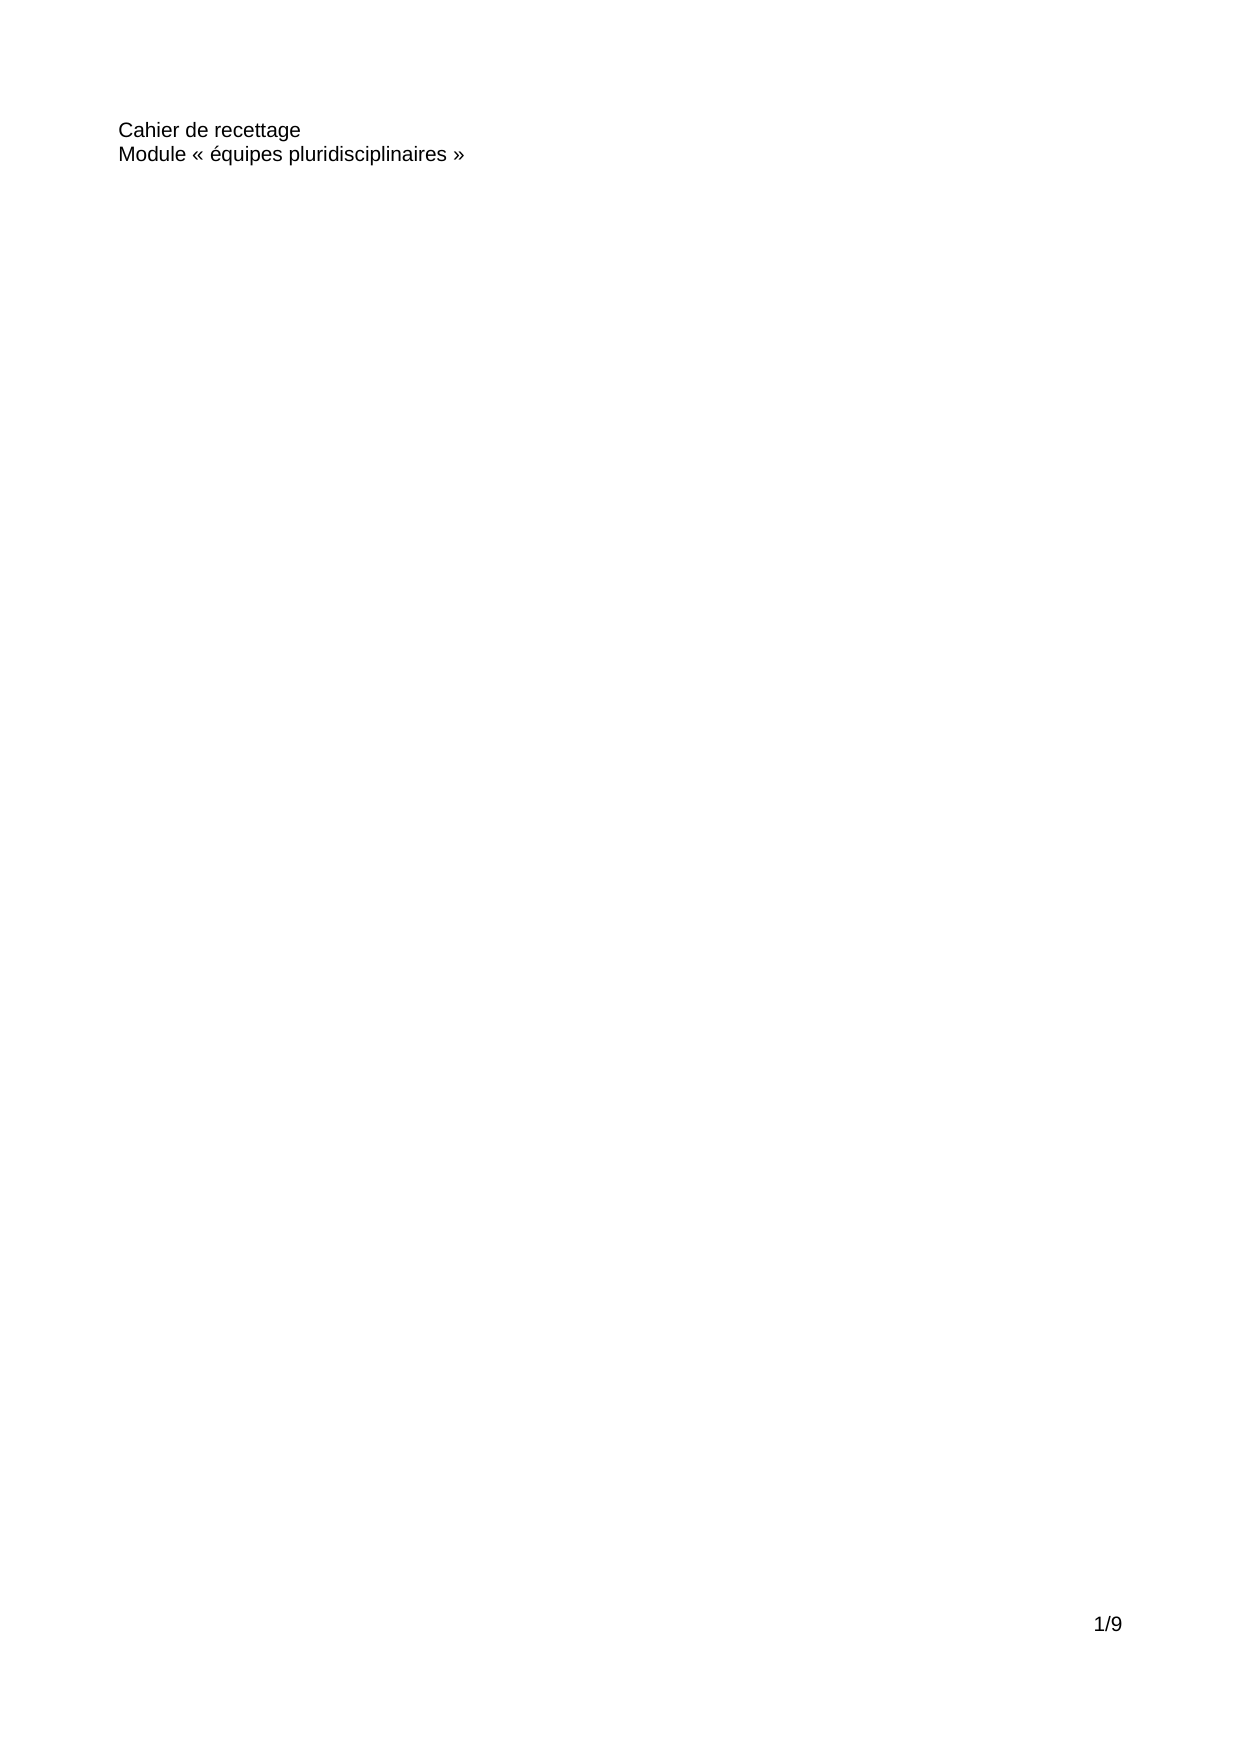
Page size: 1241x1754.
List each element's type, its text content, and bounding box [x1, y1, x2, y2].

text Module « équipes pluridisciplinaires » [118, 142, 1122, 166]
text Cahier de recettage [118, 118, 1122, 142]
